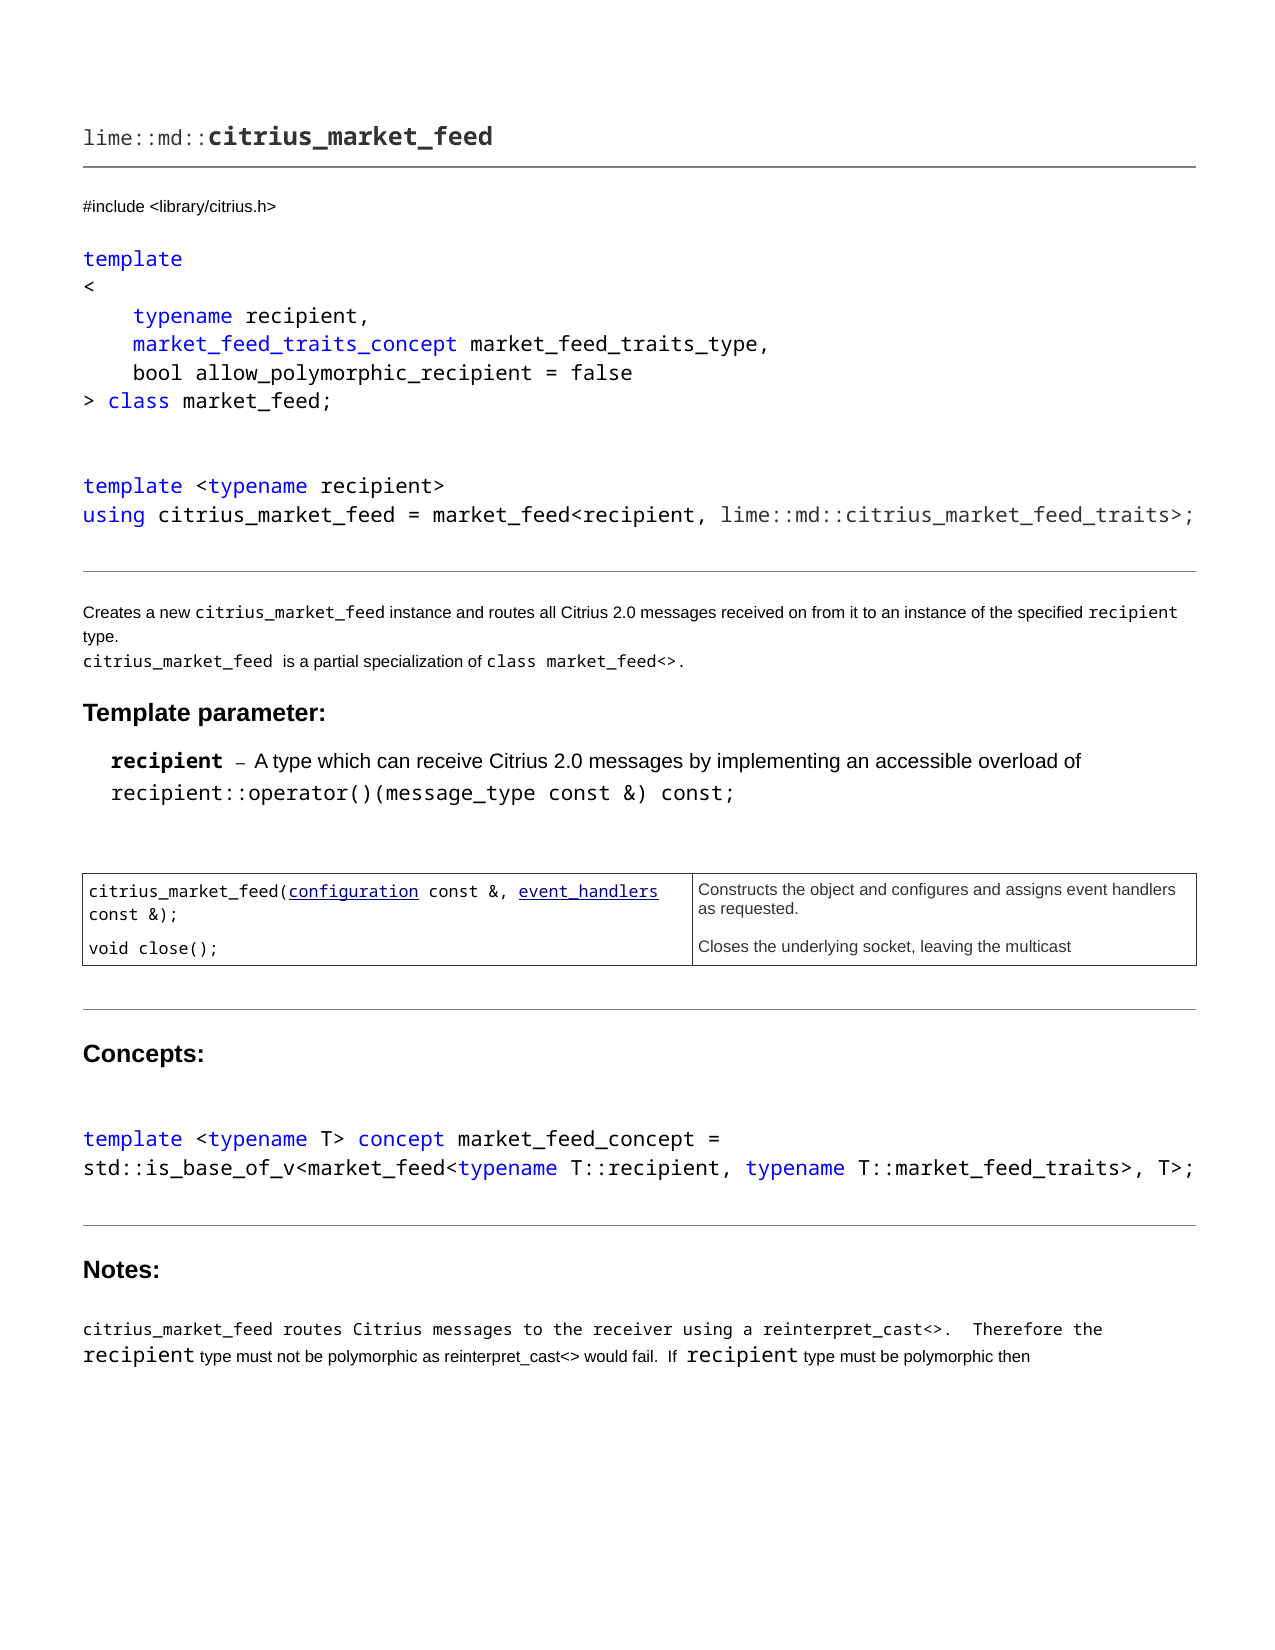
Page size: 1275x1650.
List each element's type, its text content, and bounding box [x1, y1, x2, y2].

table_header Constructs the object and configures and assigns event handlers as requested. [693, 874, 1196, 931]
table_header citrius_market_feed(configuration const &, event_handlers const &); [83, 874, 692, 931]
table_cell Closes the underlying socket, leaving the multicast [693, 931, 1196, 965]
text Notes: citrius_market_feed routes Citrius messages to the receiver using a reinterpret_cast<>. Therefore the recipient type must not be polymorphic as reinterpret_cast<> would fail. If recipient type must be polymorphic then [83, 1254, 1196, 1368]
text Creates a new citrius_market_feed instance and routes all Citrius 2.0 messages received on from it to an instance of the specified recipient type. citrius_market_feed is a partial specialization of class market_feed<>. Template parameter: [83, 601, 1196, 727]
text lime::md::citrius_market_feed [83, 118, 1196, 166]
text template <typename recipient> using citrius_market_feed = market_feed<recipient, lime::md::citrius_market_feed_traits>; [83, 415, 1196, 528]
table_cell void close(); [83, 931, 692, 965]
text template < typename recipient, market_feed_traits_concept market_feed_traits_type, [83, 216, 1196, 358]
text #include <library/citrius.h> [83, 196, 1196, 216]
text recipient – A type which can receive Citrius 2.0 messages by implementing an accessible overload of recipient::operator()(message_type const &) const; [111, 746, 1196, 807]
text Concepts: template <typename T> concept market_feed_concept = std::is_base_of_v<market_feed<typename T::recipient, typename T::market_feed_traits>, T>; [83, 1039, 1196, 1181]
text bool allow_polymorphic_recipient = false > class market_feed; [83, 358, 1196, 415]
